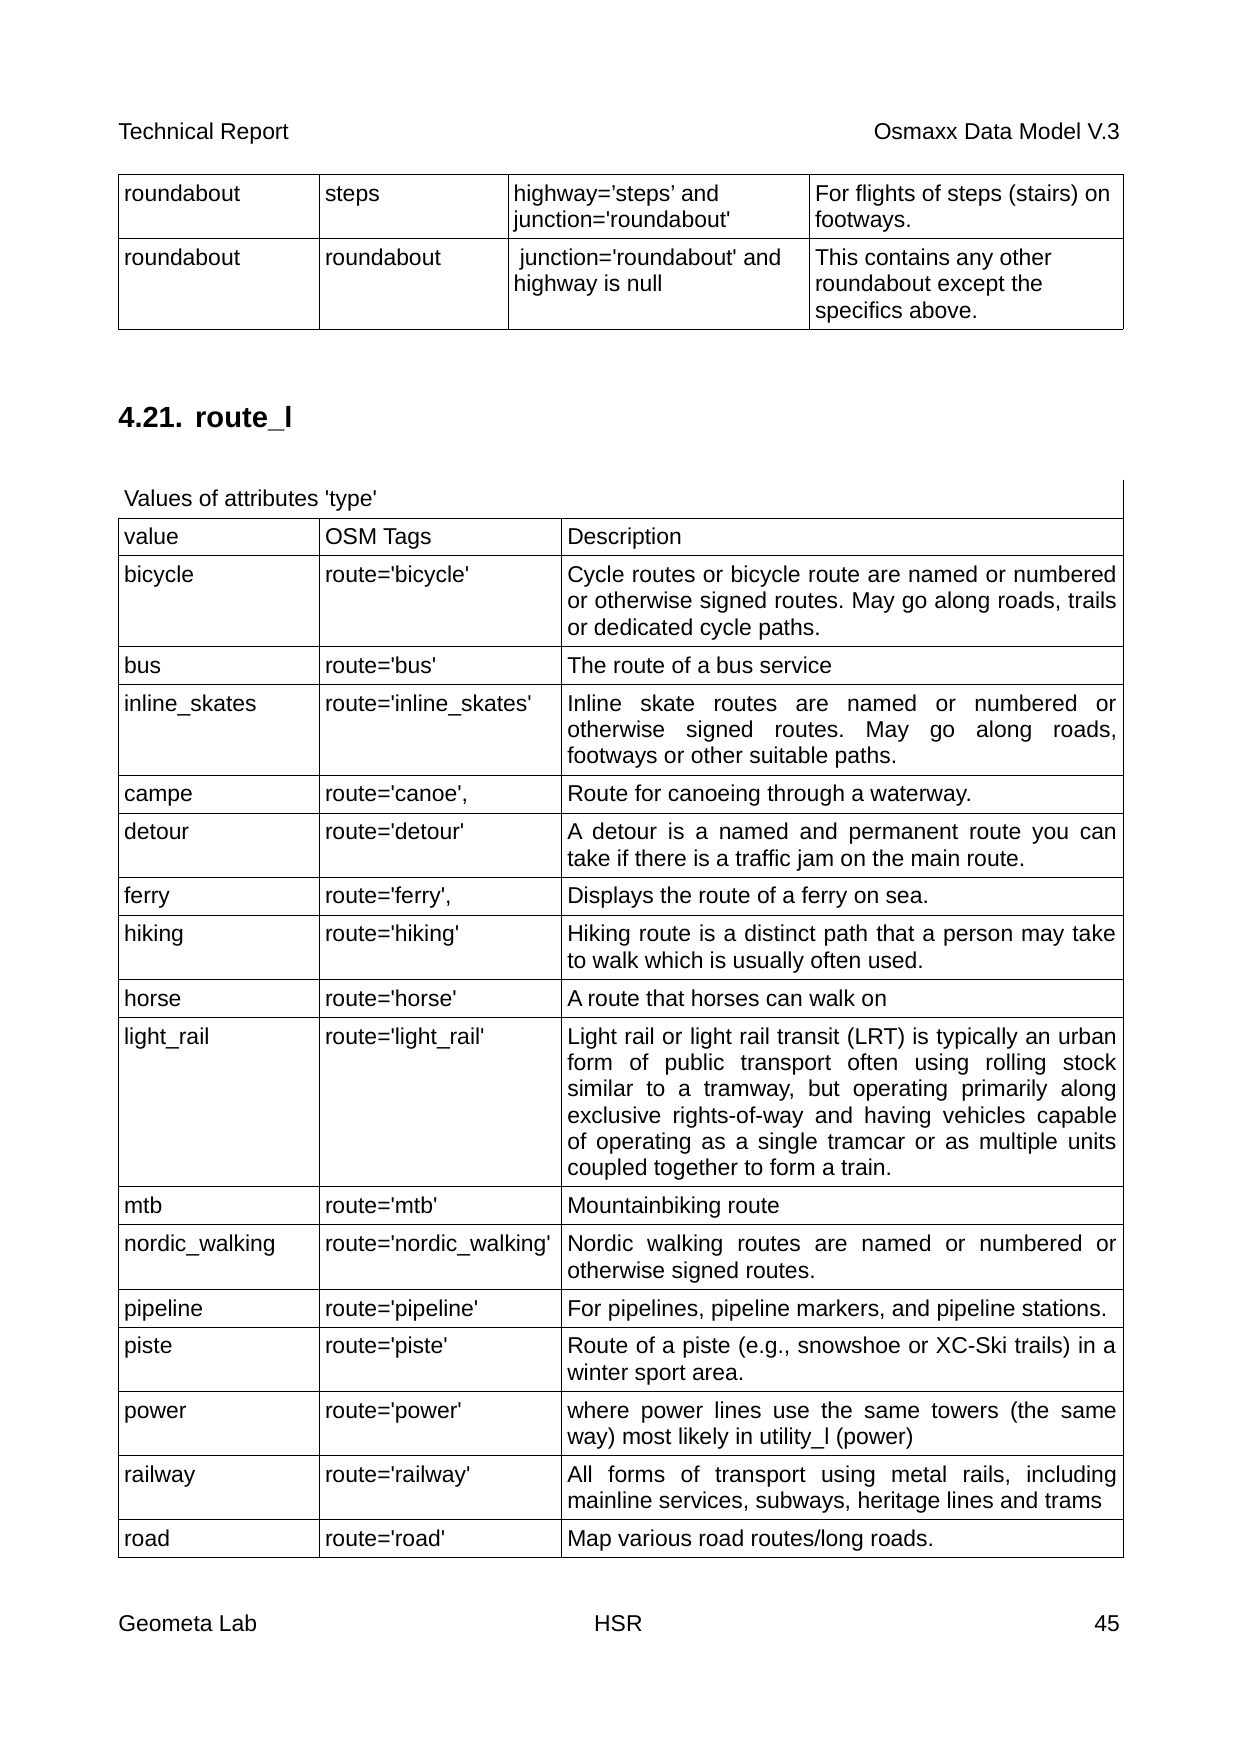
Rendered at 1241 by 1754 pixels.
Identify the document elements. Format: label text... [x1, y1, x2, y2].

table_cell route='power' [320, 1392, 561, 1455]
table_cell The route of a bus service [562, 647, 1123, 684]
table_cell For flights of steps (stairs) on footways. [810, 175, 1123, 238]
table_cell route='piste' [320, 1328, 561, 1391]
table_cell route='horse' [320, 980, 561, 1017]
table_cell route='nordic_walking' [320, 1225, 561, 1289]
table_cell This contains any other roundabout except the specifics above. [810, 239, 1123, 329]
table_cell route='ferry', [320, 878, 561, 914]
table_cell Nordic walking routes are named or numbered or otherwise signed routes. [562, 1225, 1123, 1289]
table_cell All forms of transport using metal rails, including mainline services, subways, heritage lines and trams [562, 1456, 1123, 1519]
table_cell Inline skate routes are named or numbered or otherwise signed routes. May go along roads, footways or other suitable paths. [562, 685, 1123, 774]
table_cell route='bus' [320, 647, 561, 684]
table_cell Description [562, 519, 1123, 555]
table_cell A detour is a named and permanent route you can take if there is a traffic jam on the main route. [562, 814, 1123, 877]
table_cell route='railway' [320, 1456, 561, 1519]
table_cell Mountainbiking route [562, 1187, 1123, 1224]
table_cell route='road' [320, 1520, 561, 1557]
table_cell A route that horses can walk on [562, 980, 1123, 1017]
table_cell bus [119, 647, 319, 684]
table_cell inline_skates [119, 685, 319, 774]
table_cell pipeline [119, 1290, 319, 1327]
table_cell road [119, 1520, 319, 1557]
table_cell mtb [119, 1187, 319, 1224]
table_cell Light rail or light rail transit (LRT) is typically an urban form of public transport often using rolling stock similar to a tramway, but operating primarily along exclusive rights-of-way and having vehicles capable of operating as a single tramcar or as multiple units coupled together to form a train. [562, 1018, 1123, 1186]
table_cell roundabout [119, 239, 319, 329]
table_cell route='light_rail' [320, 1018, 561, 1186]
table_cell OSM Tags [320, 519, 561, 555]
table_cell ferry [119, 878, 319, 914]
table_cell hiking [119, 916, 319, 979]
table_cell Map various road routes/long roads. [562, 1520, 1123, 1557]
table_cell Hiking route is a distinct path that a person may take to walk which is usually often used. [562, 916, 1123, 979]
table_cell bicycle [119, 556, 319, 646]
table_cell route='detour' [320, 814, 561, 877]
table_header Values of attributes 'type' [118, 480, 1123, 517]
table_cell campe [119, 776, 319, 812]
subtitle route_l [118, 400, 1122, 433]
table_cell roundabout [119, 175, 319, 238]
table_cell light_rail [119, 1018, 319, 1186]
table_cell Cycle routes or bicycle route are named or numbered or otherwise signed routes. May go along roads, trails or dedicated cycle paths. [562, 556, 1123, 646]
table_cell highway=’steps’ and junction='roundabout' [509, 175, 809, 238]
table_cell piste [119, 1328, 319, 1391]
table_cell route='inline_skates' [320, 685, 561, 774]
table_cell Displays the route of a ferry on sea. [562, 878, 1123, 914]
table_cell route='hiking' [320, 916, 561, 979]
table_cell junction='roundabout' and highway is null [509, 239, 809, 329]
table_cell route='canoe', [320, 776, 561, 812]
table_cell horse [119, 980, 319, 1017]
table_cell roundabout [320, 239, 508, 329]
table_cell steps [320, 175, 508, 238]
table_cell railway [119, 1456, 319, 1519]
table_cell Route for canoeing through a waterway. [562, 776, 1123, 812]
table_cell route='mtb' [320, 1187, 561, 1224]
table_cell nordic_walking [119, 1225, 319, 1289]
table_cell power [119, 1392, 319, 1455]
table_cell Route of a piste (e.g., snowshoe or XC-Ski trails) in a winter sport area. [562, 1328, 1123, 1391]
table_cell route='bicycle' [320, 556, 561, 646]
table_cell detour [119, 814, 319, 877]
table_cell route='pipeline' [320, 1290, 561, 1327]
table_cell value [119, 519, 319, 555]
table_cell For pipelines, pipeline markers, and pipeline stations. [562, 1290, 1123, 1327]
table_cell where power lines use the same towers (the same way) most likely in utility_l (power) [562, 1392, 1123, 1455]
